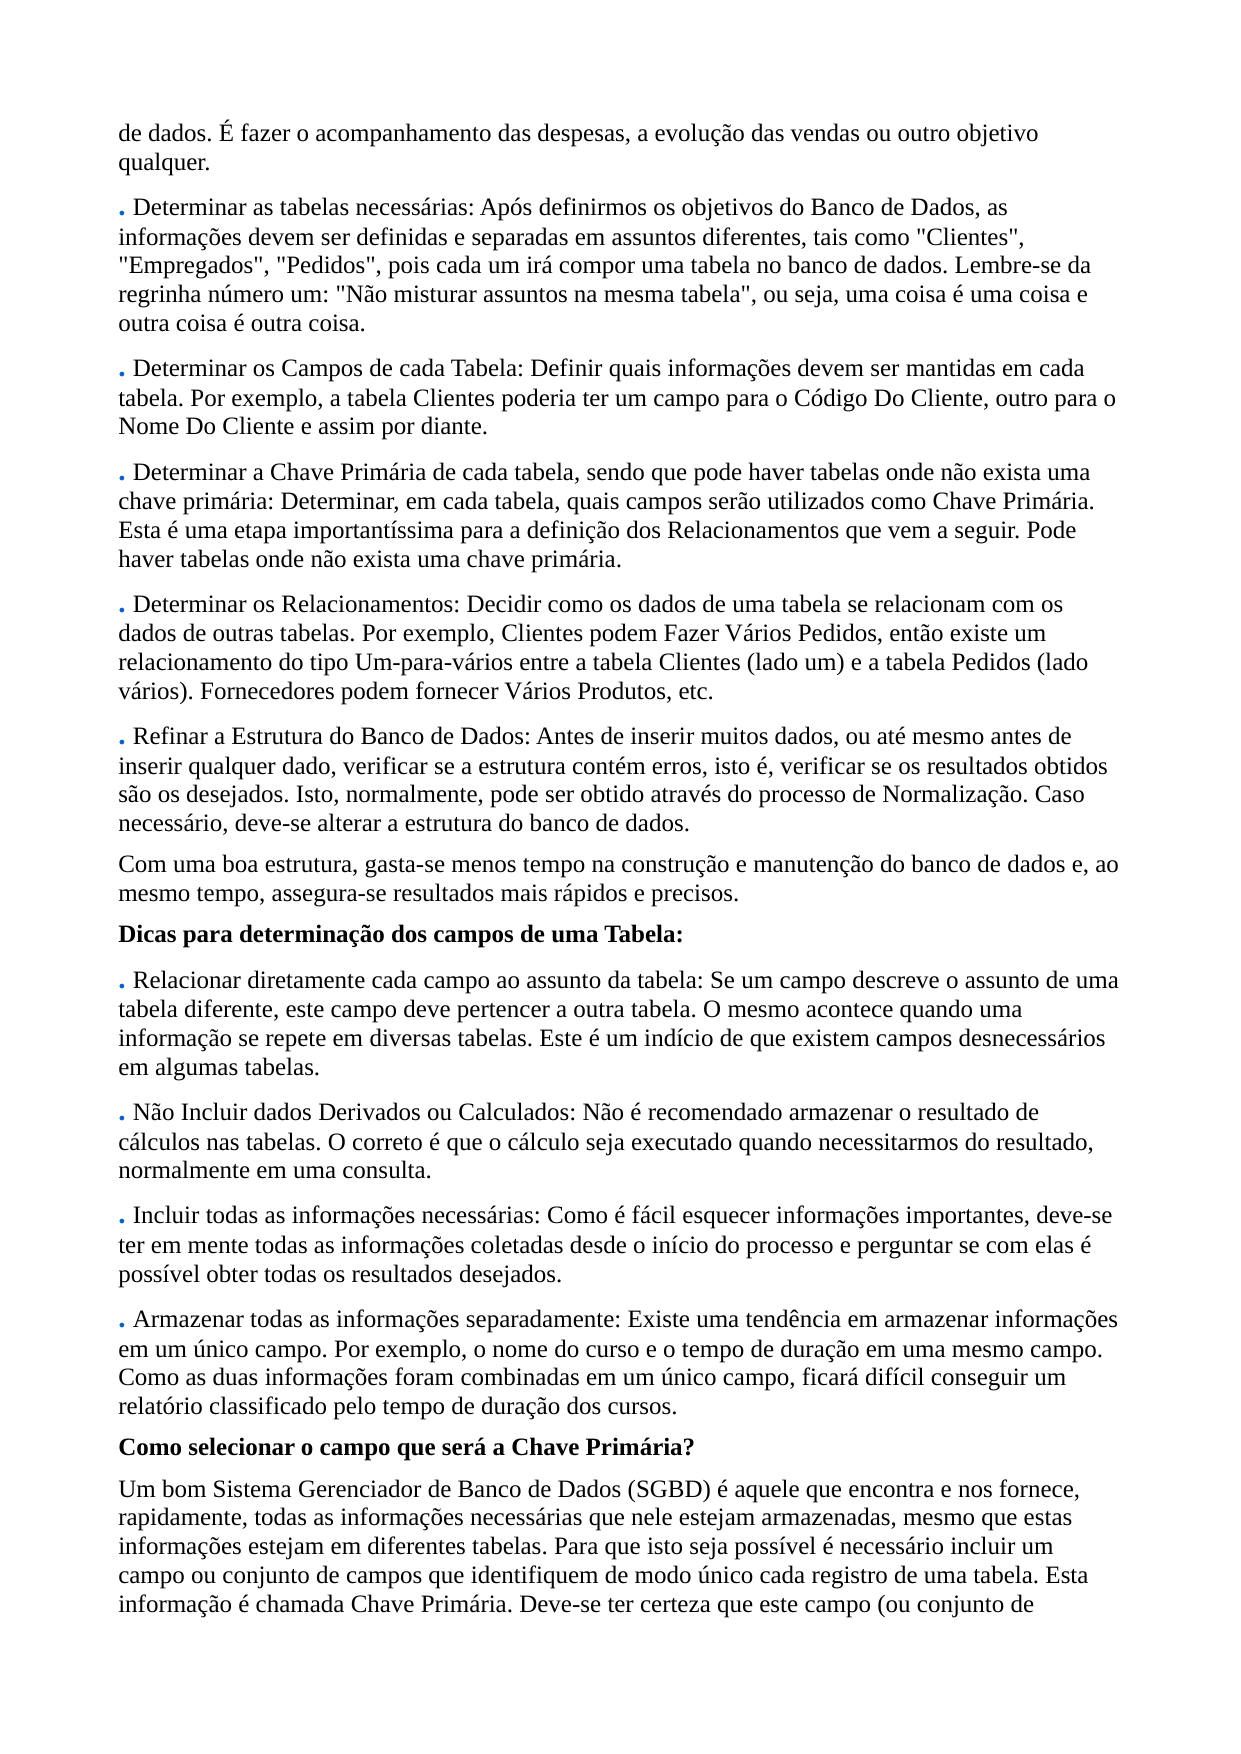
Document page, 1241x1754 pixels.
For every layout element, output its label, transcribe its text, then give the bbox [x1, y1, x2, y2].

text . Determinar os Campos de cada Tabela: Definir quais informações devem ser mantidas em cada tabela. Por exemplo, a tabela Clientes poderia ter um campo para o Código Do Cliente, outro para o Nome Do Cliente e assim por diante. [118, 349, 1122, 440]
text . Refinar a Estrutura do Banco de Dados: Antes de inserir muitos dados, ou até mesmo antes de inserir qualquer dado, verificar se a estrutura contém erros, isto é, verificar se os resultados obtidos são os desejados. Isto, normalmente, pode ser obtido através do processo de Normalização. Caso necessário, deve-se alterar a estrutura do banco de dados. [118, 717, 1122, 837]
text . Não Incluir dados Derivados ou Calculados: Não é recomendado armazenar o resultado de cálculos nas tabelas. O correto é que o cálculo seja executado quando necessitarmos do resultado, normalmente em uma consulta. [118, 1093, 1122, 1184]
text de dados. É fazer o acompanhamento das despesas, a evolução das vendas ou outro objetivo qualquer. [118, 118, 1122, 176]
text . Armazenar todas as informações separadamente: Existe uma tendência em armazenar informações em um único campo. Por exemplo, o nome do curso e o tempo de duração em uma mesmo campo. Como as duas informações foram combinadas em um único campo, ficará difícil conseguir um relatório classificado pelo tempo de duração dos cursos. [118, 1300, 1122, 1420]
text . Determinar a Chave Primária de cada tabela, sendo que pode haver tabelas onde não exista uma chave primária: Determinar, em cada tabela, quais campos serão utilizados como Chave Primária. Esta é uma etapa importantíssima para a definição dos Relacionamentos que vem a seguir. Pode haver tabelas onde não exista uma chave primária. [118, 453, 1122, 572]
text . Determinar os Relacionamentos: Decidir como os dados de uma tabela se relacionam com os dados de outras tabelas. Por exemplo, Clientes podem Fazer Vários Pedidos, então existe um relacionamento do tipo Um-para-vários entre a tabela Clientes (lado um) e a tabela Pedidos (lado vários). Fornecedores podem fornecer Vários Produtos, etc. [118, 585, 1122, 705]
text . Incluir todas as informações necessárias: Como é fácil esquecer informações importantes, deve-se ter em mente todas as informações coletadas desde o início do processo e perguntar se com elas é possível obter todas os resultados desejados. [118, 1197, 1122, 1288]
text . Relacionar diretamente cada campo ao assunto da tabela: Se um campo descreve o assunto de uma tabela diferente, este campo deve pertencer a outra tabela. O mesmo acontece quando uma informação se repete em diversas tabelas. Este é um indício de que existem campos desnecessários em algumas tabelas. [118, 961, 1122, 1081]
text Dicas para determinação dos campos de uma Tabela: [118, 919, 1122, 948]
text Um bom Sistema Gerenciador de Banco de Dados (SGBD) é aquele que encontra e nos fornece, rapidamente, todas as informações necessárias que nele estejam armazenadas, mesmo que estas informações estejam em diferentes tabelas. Para que isto seja possível é necessário incluir um campo ou conjunto de campos que identifiquem de modo único cada registro de uma tabela. Esta informação é chamada Chave Primária. Deve-se ter certeza que este campo (ou conjunto de [118, 1474, 1122, 1617]
text . Determinar as tabelas necessárias: Após definirmos os objetivos do Banco de Dados, as informações devem ser definidas e separadas em assuntos diferentes, tais como "Clientes", "Empregados", "Pedidos", pois cada um irá compor uma tabela no banco de dados. Lembre-se da regrinha número um: "Não misturar assuntos na mesma tabela", ou seja, uma coisa é uma coisa e outra coisa é outra coisa. [118, 188, 1122, 337]
text Com uma boa estrutura, gasta-se menos tempo na construção e manutenção do banco de dados e, ao mesmo tempo, assegura-se resultados mais rápidos e precisos. [118, 849, 1122, 907]
text Como selecionar o campo que será a Chave Primária? [118, 1432, 1122, 1461]
